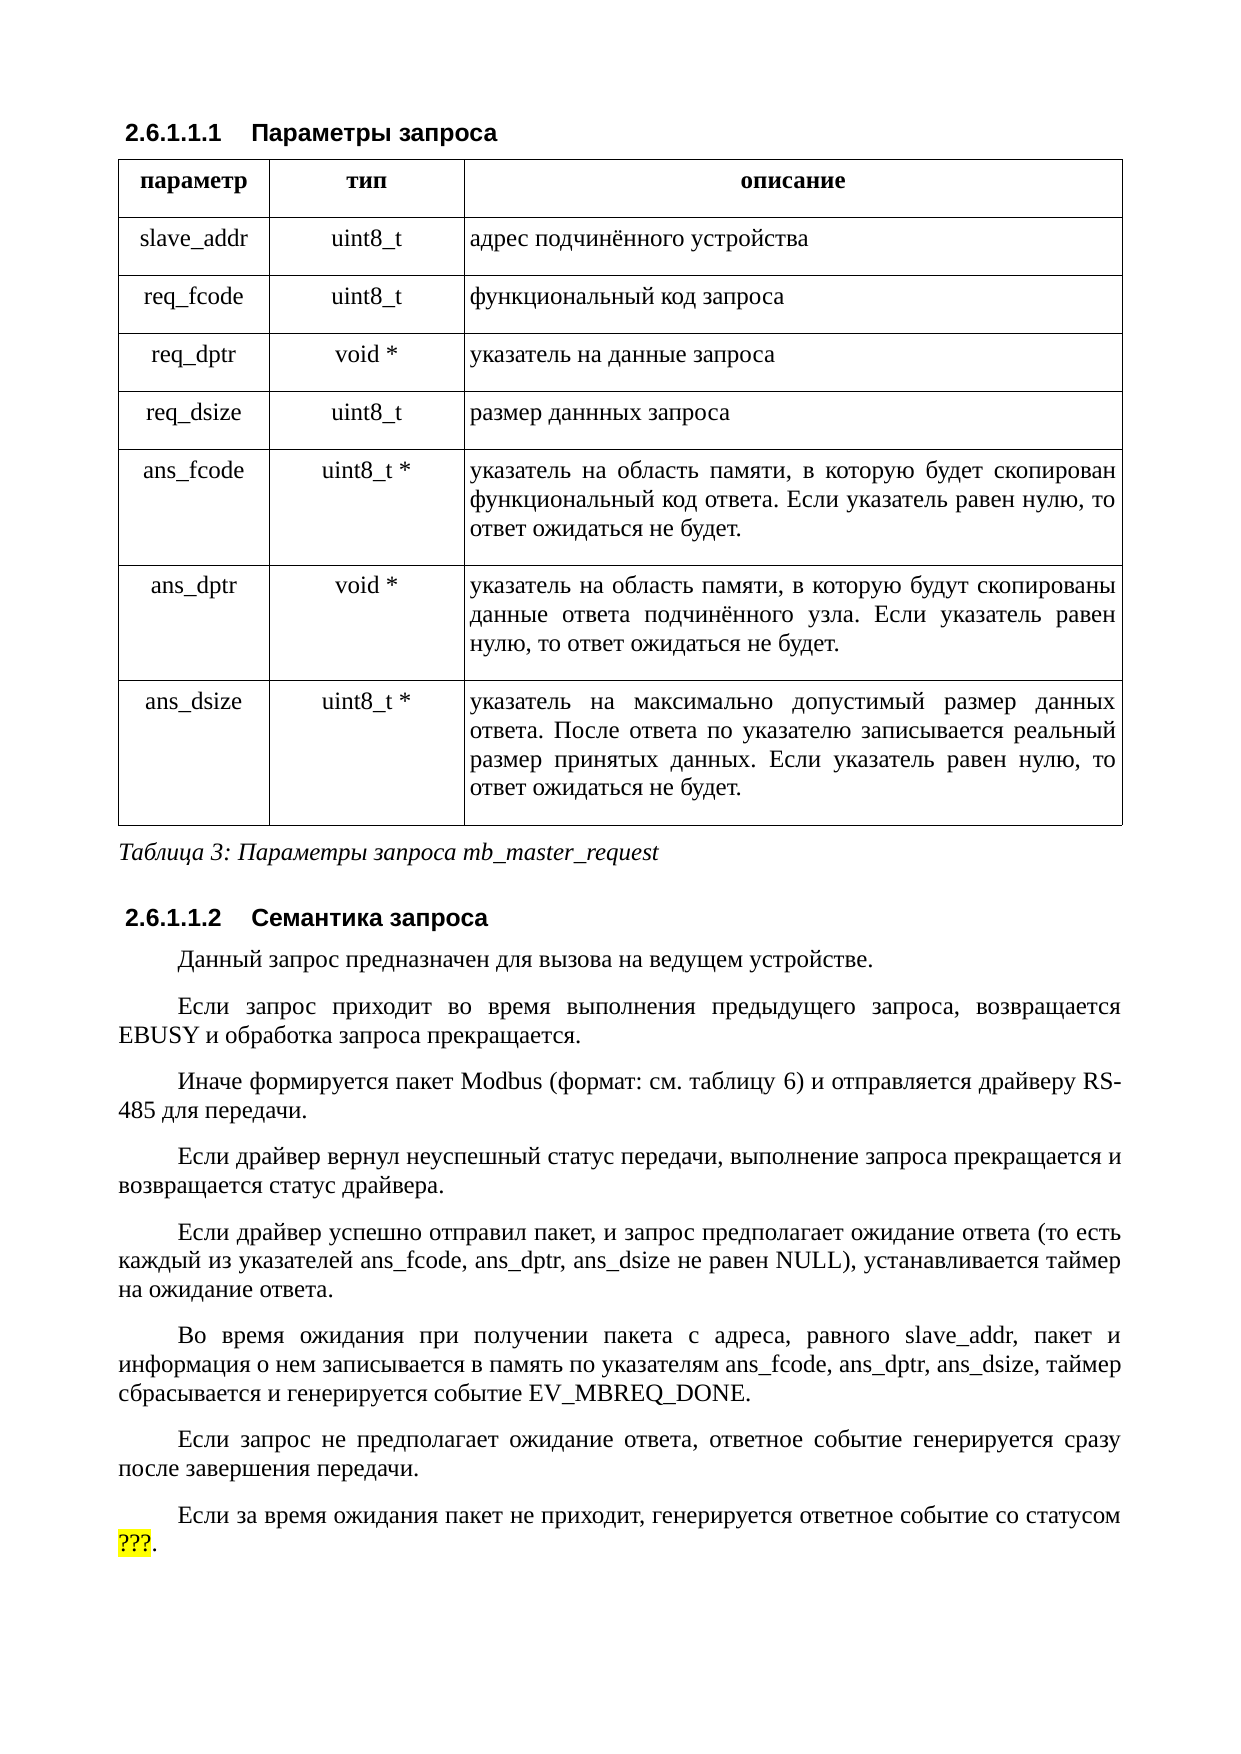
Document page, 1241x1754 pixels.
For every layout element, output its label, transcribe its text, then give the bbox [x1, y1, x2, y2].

text Если запрос не предполагает ожидание ответа, ответное событие генерируется сразу после завершения передачи. [118, 1424, 1122, 1482]
table_cell uint8_t [270, 218, 464, 275]
table_cell req_dsize [119, 392, 269, 449]
table_cell функциональный код запроса [465, 276, 1122, 333]
table_cell uint8_t * [270, 681, 464, 824]
table_cell uint8_t * [270, 450, 464, 565]
text Таблица 3: Параметры запроса mb_master_request [118, 837, 1122, 866]
table_cell ans_dsize [119, 681, 269, 824]
text Иначе формируется пакет Modbus (формат: см. таблицу 6) и отправляется драйверу RS-485 для передачи. [118, 1066, 1122, 1124]
subtitle Семантика запроса [118, 903, 1122, 932]
table_cell указатель на область памяти, в которую будут скопированы данные ответа подчинённого узла. Если указатель равен нулю, то ответ ожидаться не будет. [465, 566, 1122, 680]
subtitle Параметры запроса [118, 118, 1122, 147]
table_cell req_fcode [119, 276, 269, 333]
table_cell req_dptr [119, 334, 269, 391]
table_cell указатель на область памяти, в которую будет скопирован функциональный код ответа. Если указатель равен нулю, то ответ ожидаться не будет. [465, 450, 1122, 565]
text Во время ожидания при получении пакета с адреса, равного slave_addr, пакет и информация о нем записывается в память по указателям ans_fcode, ans_dptr, ans_dsize, таймер сбрасывается и генерируется событие EV_MBREQ_DONE. [118, 1321, 1122, 1407]
text Данный запрос предназначен для вызова на ведущем устройстве. [118, 944, 1122, 973]
text Если запрос приходит во время выполнения предыдущего запроса, возвращается EBUSY и обработка запроса прекращается. [118, 991, 1122, 1048]
table_header параметр [119, 160, 269, 217]
table_cell ans_dptr [119, 566, 269, 680]
text Если драйвер успешно отправил пакет, и запрос предполагает ожидание ответа (то есть каждый из указателей ans_fcode, ans_dptr, ans_dsize не равен NULL), устанавливается таймер на ожидание ответа. [118, 1217, 1122, 1303]
table_cell void * [270, 566, 464, 680]
table_cell размер даннных запроса [465, 392, 1122, 449]
text Если драйвер вернул неуспешный статус передачи, выполнение запроса прекращается и возвращается статус драйвера. [118, 1141, 1122, 1199]
table_header описание [465, 160, 1122, 217]
table_cell указатель на максимально допустимый размер данных ответа. После ответа по указателю записывается реальный размер принятых данных. Если указатель равен нулю, то ответ ожидаться не будет. [465, 681, 1122, 824]
table_header тип [270, 160, 464, 217]
table_cell указатель на данные запроса [465, 334, 1122, 391]
text Если за время ожидания пакет не приходит, генерируется ответное событие со статусом ???. [118, 1500, 1122, 1557]
table_cell uint8_t [270, 276, 464, 333]
table_cell void * [270, 334, 464, 391]
table_cell ans_fcode [119, 450, 269, 565]
table_cell адрес подчинённого устройства [465, 218, 1122, 275]
table_cell slave_addr [119, 218, 269, 275]
table_cell uint8_t [270, 392, 464, 449]
